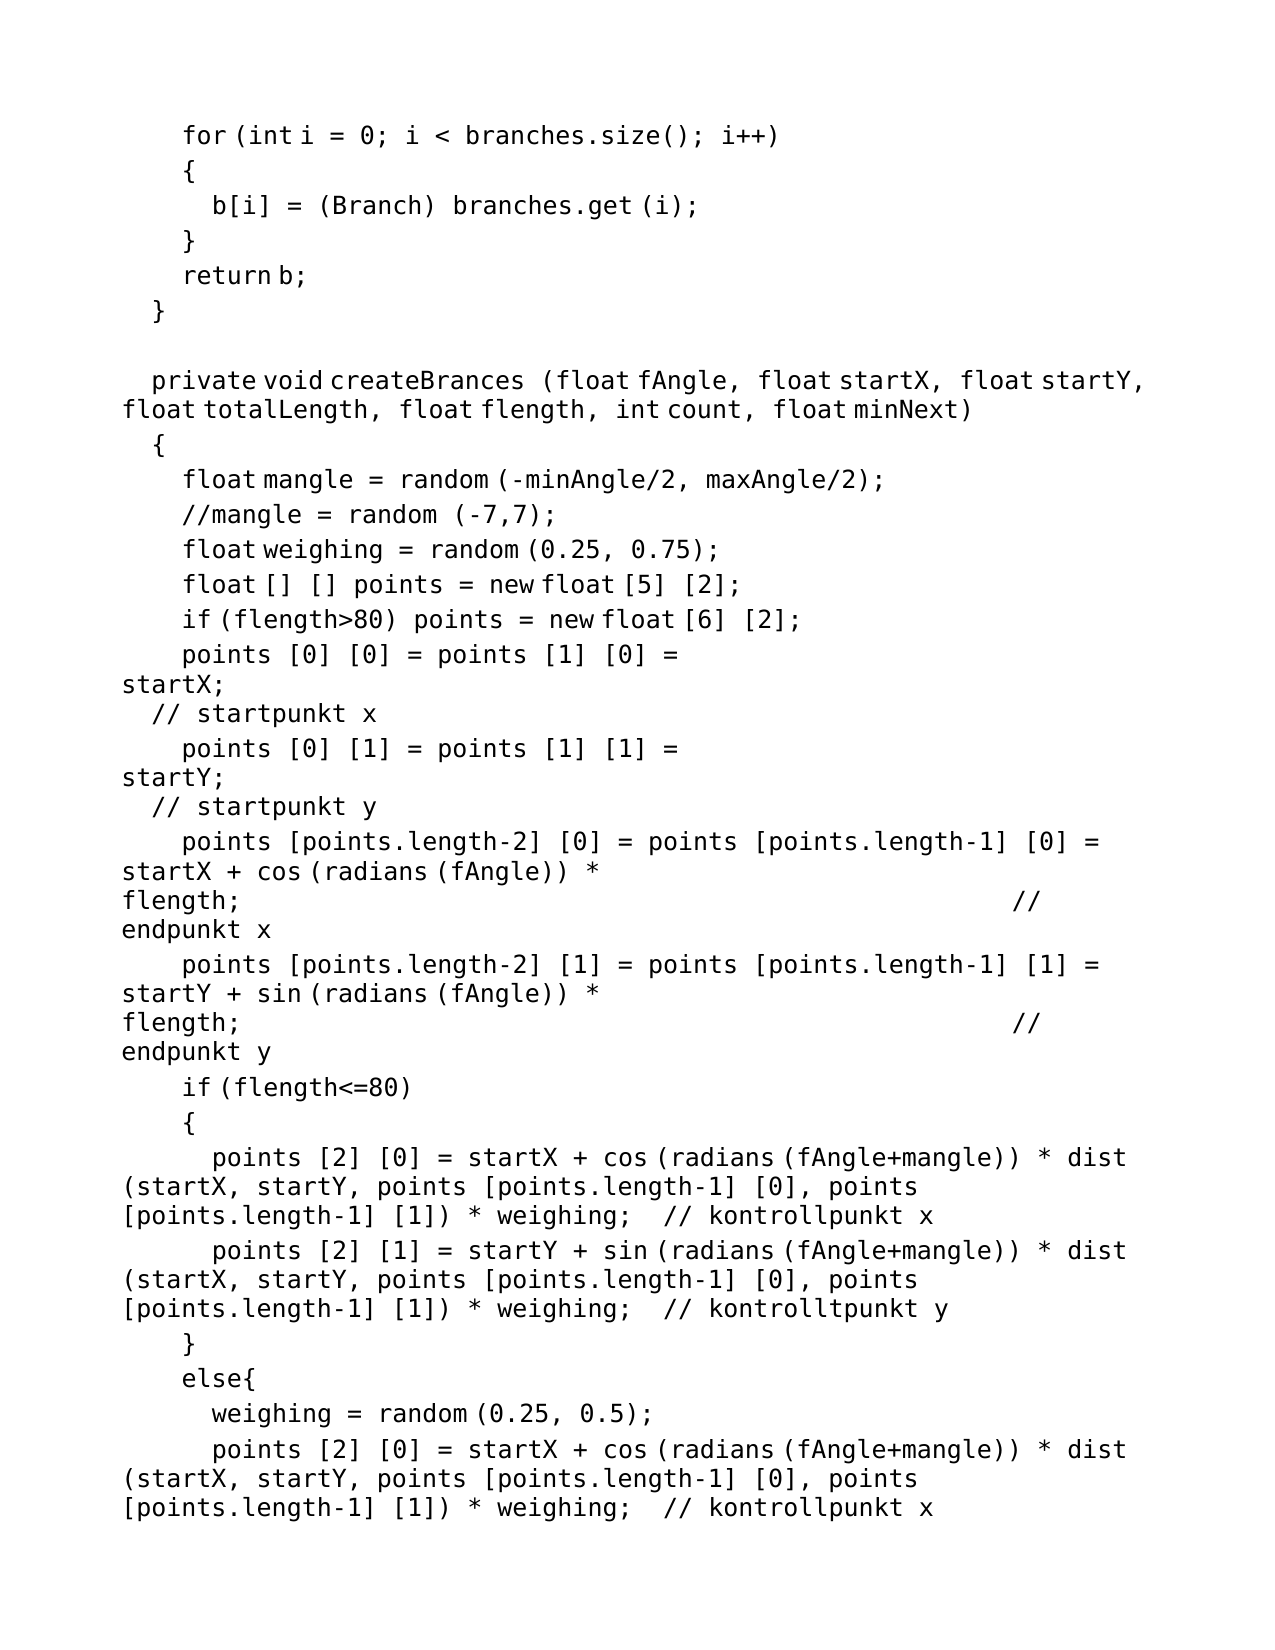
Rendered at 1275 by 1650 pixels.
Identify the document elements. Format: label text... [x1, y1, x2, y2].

table_header { [118, 153, 213, 188]
table_header } [118, 223, 213, 258]
table_header for (int i = 0; i < branches.size(); i++) [118, 118, 804, 153]
table_header } [118, 294, 182, 328]
table_header weighing = random (0.25, 0.5); [118, 1397, 676, 1432]
table_header if (flength>80) points = new float [6] [2]; [118, 603, 826, 638]
table_header } [118, 1327, 213, 1362]
table_header points [0] [1] = points [1] [1] = startY; // startpunkt y [118, 731, 1275, 824]
table_header points [2] [0] = startX + cos (radians (fAngle+mangle)) * dist (startX, startY, points [points.length-1] [0], points [points.length-1] [1]) * weighing; // kontrollpunkt x [118, 1140, 1157, 1233]
table_header { [118, 1105, 213, 1140]
table_header //mangle = random (-7,7); [118, 498, 577, 532]
table_header float [] [] points = new float [5] [2]; [118, 568, 763, 603]
table_header if (flength<=80) [118, 1070, 433, 1105]
table_header { [118, 428, 182, 462]
table_header float weighing = random (0.25, 0.75); [118, 533, 742, 568]
table_header private void createBrances (float fAngle, float startX, float startY, float totalLength, float flength, int count, float minNext) [118, 363, 1157, 427]
table_header [118, 329, 139, 363]
table_header points [points.length-2] [0] = points [points.length-1] [0] = startX + cos (radians (fAngle)) * flength; // endpunkt x [118, 825, 1157, 947]
table_header points [2] [0] = startX + cos (radians (fAngle+mangle)) * dist (startX, startY, points [points.length-1] [0], points [points.length-1] [1]) * weighing; // kontrollpunkt x [118, 1432, 1157, 1525]
table_header points [points.length-2] [1] = points [points.length-1] [1] = startY + sin (radians (fAngle)) * flength; // endpunkt y [118, 947, 1157, 1070]
table_header return b; [118, 258, 326, 293]
table_header float mangle = random (-minAngle/2, maxAngle/2); [118, 463, 909, 497]
table_header b[i] = (Branch) branches.get (i); [118, 188, 722, 223]
table_header points [2] [1] = startY + sin (radians (fAngle+mangle)) * dist (startX, startY, points [points.length-1] [0], points [points.length-1] [1]) * weighing; // kontrolltpunkt y [118, 1233, 1157, 1327]
table_header points [0] [0] = points [1] [0] = startX; // startpunkt x [118, 638, 1275, 731]
table_header else{ [118, 1362, 274, 1397]
